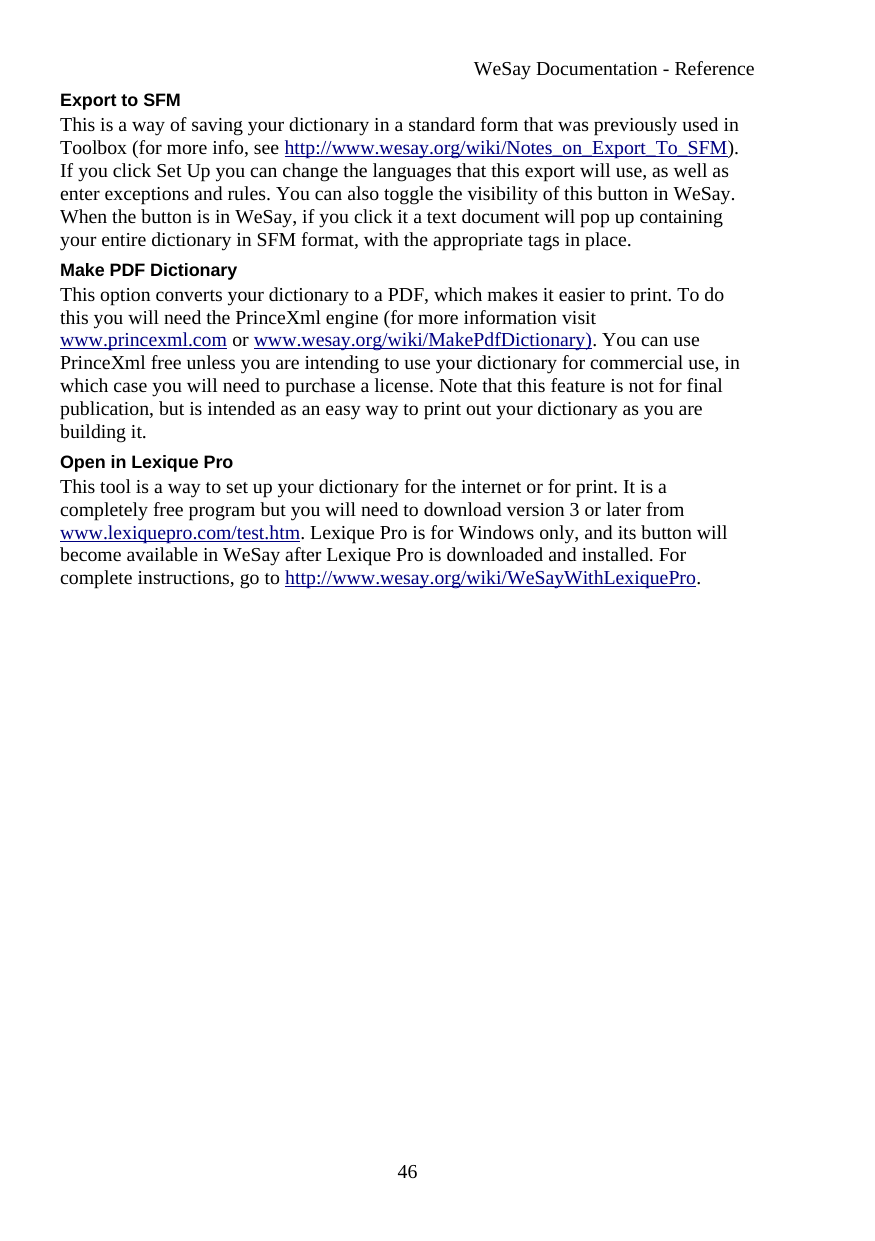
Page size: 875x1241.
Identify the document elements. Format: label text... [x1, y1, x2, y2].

text This option converts your dictionary to a PDF, which makes it easier to print. To do this you will need the PrinceXml engine (for more information visit www.princexml.com or www.wesay.org/wiki/MakePdfDictionary). You can use PrinceXml free unless you are intending to use your dictionary for commercial use, in which case you will need to purchase a license. Note that this feature is not for final publication, but is intended as an easy way to print out your dictionary as you are building it. [60, 283, 754, 442]
subtitle Open in Lexique Pro [60, 451, 754, 472]
subtitle Make PDF Dictionary [60, 259, 754, 280]
text This is a way of saving your dictionary in a standard form that was previously used in Toolbox (for more info, see http://www.wesay.org/wiki/Notes_on_Export_To_SFM). If you click Set Up you can change the languages that this export will use, as well as enter exceptions and rules. You can also toggle the visibility of this button in WeSay. When the button is in WeSay, if you click it a text document will pop up containing your entire dictionary in SFM format, with the appropriate tags in place. [60, 113, 754, 250]
text This tool is a way to set up your dictionary for the internet or for print. It is a completely free program but you will need to download version 3 or later from www.lexiquepro.com/test.htm. Lexique Pro is for Windows only, and its button will become available in WeSay after Lexique Pro is downloaded and installed. For complete instructions, go to http://www.wesay.org/wiki/WeSayWithLexiquePro. [60, 475, 754, 589]
subtitle Export to SFM [60, 90, 754, 110]
